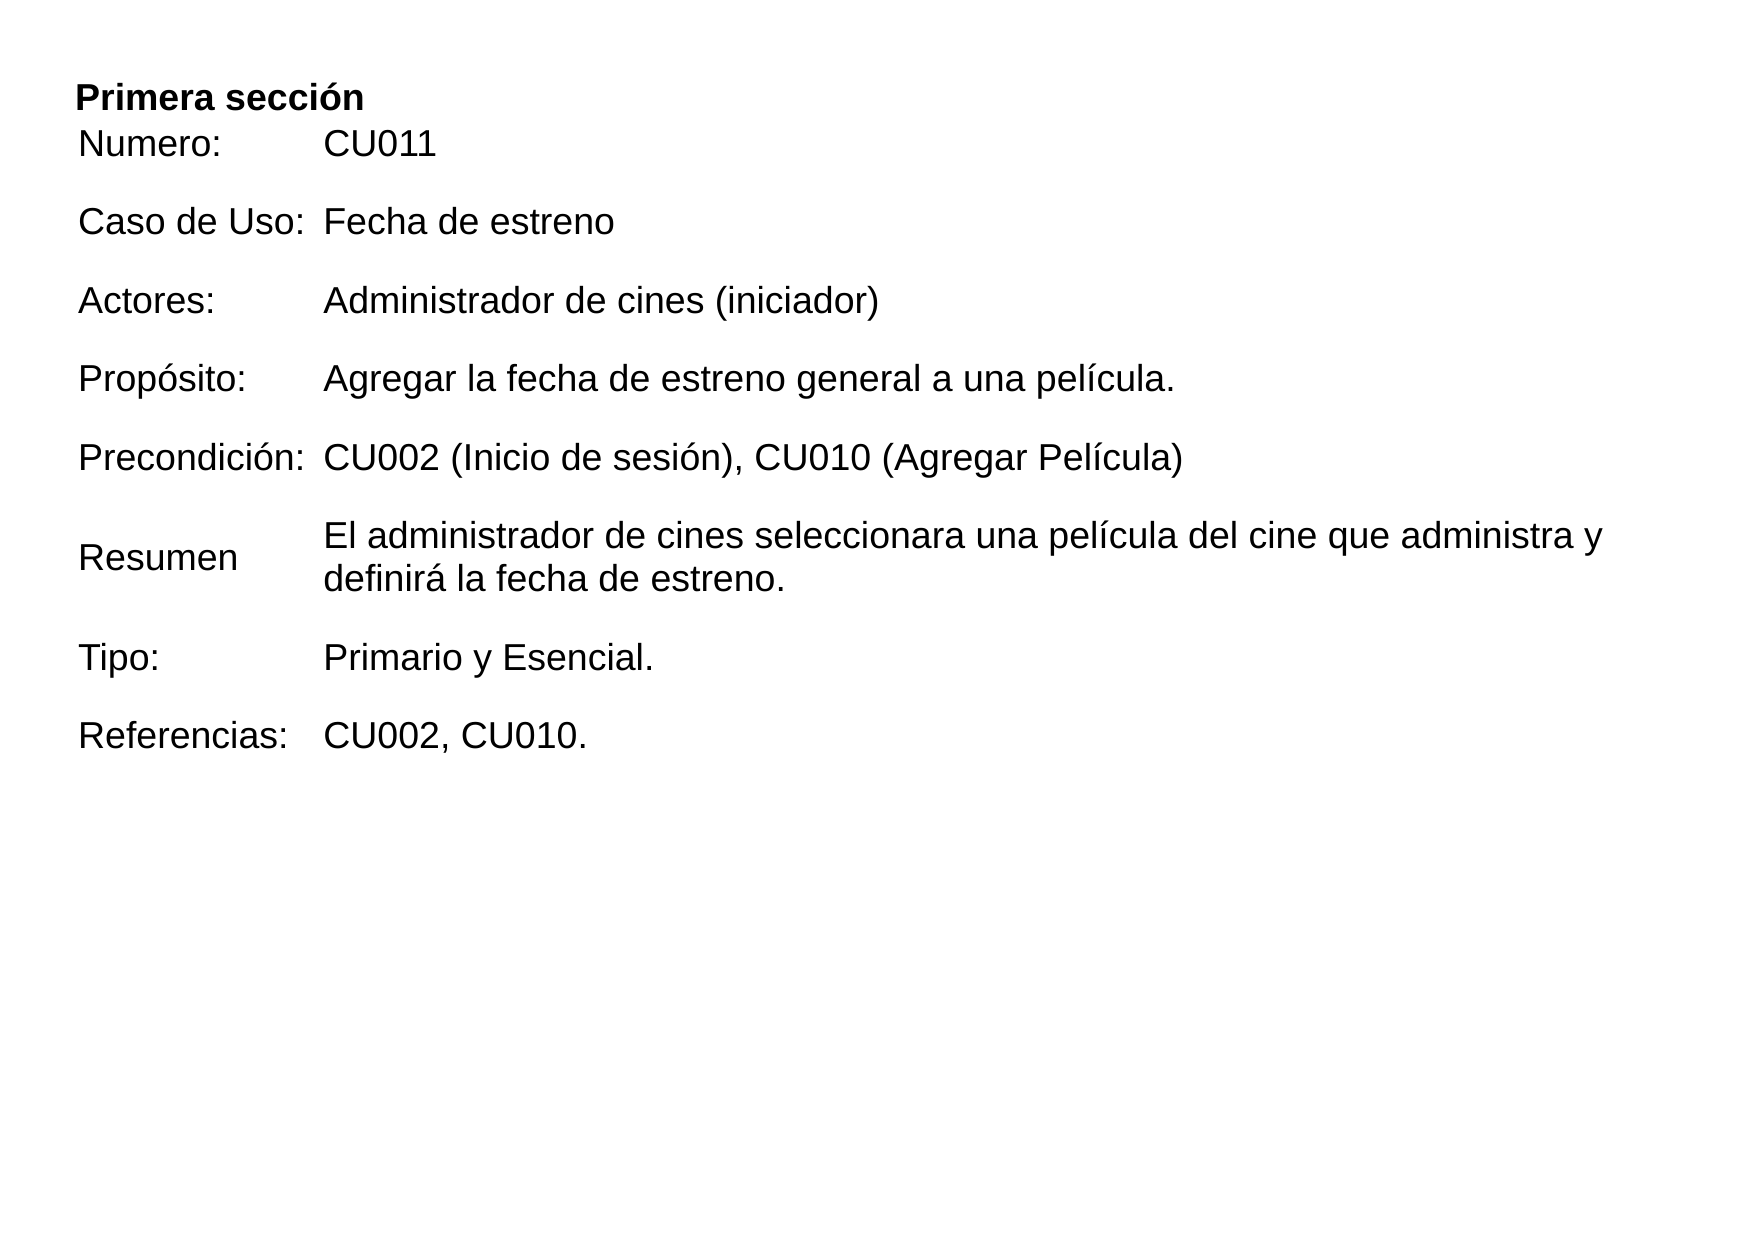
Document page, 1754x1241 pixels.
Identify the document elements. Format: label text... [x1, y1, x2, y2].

table_cell CU002, CU010. [320, 710, 1679, 789]
table_cell Propósito: [75, 354, 320, 432]
table_cell Referencias: [75, 710, 320, 789]
table_cell Primario y Esencial. [320, 632, 1679, 710]
text Primera sección [75, 75, 1679, 118]
table_header CU011 [320, 118, 1679, 197]
table_cell Agregar la fecha de estreno general a una película. [320, 354, 1679, 432]
table_cell Resumen [75, 510, 320, 632]
table_cell Precondición: [75, 432, 320, 510]
table_cell CU002 (Inicio de sesión), CU010 (Agregar Película) [320, 432, 1679, 510]
table_cell Fecha de estreno [320, 197, 1679, 275]
table_cell Caso de Uso: [75, 197, 320, 275]
table_cell Administrador de cines (iniciador) [320, 275, 1679, 353]
table_cell El administrador de cines seleccionara una película del cine que administra y definirá la fecha de estreno. [320, 510, 1679, 632]
table_cell Tipo: [75, 632, 320, 710]
table_header Numero: [75, 118, 320, 197]
table_cell Actores: [75, 275, 320, 353]
